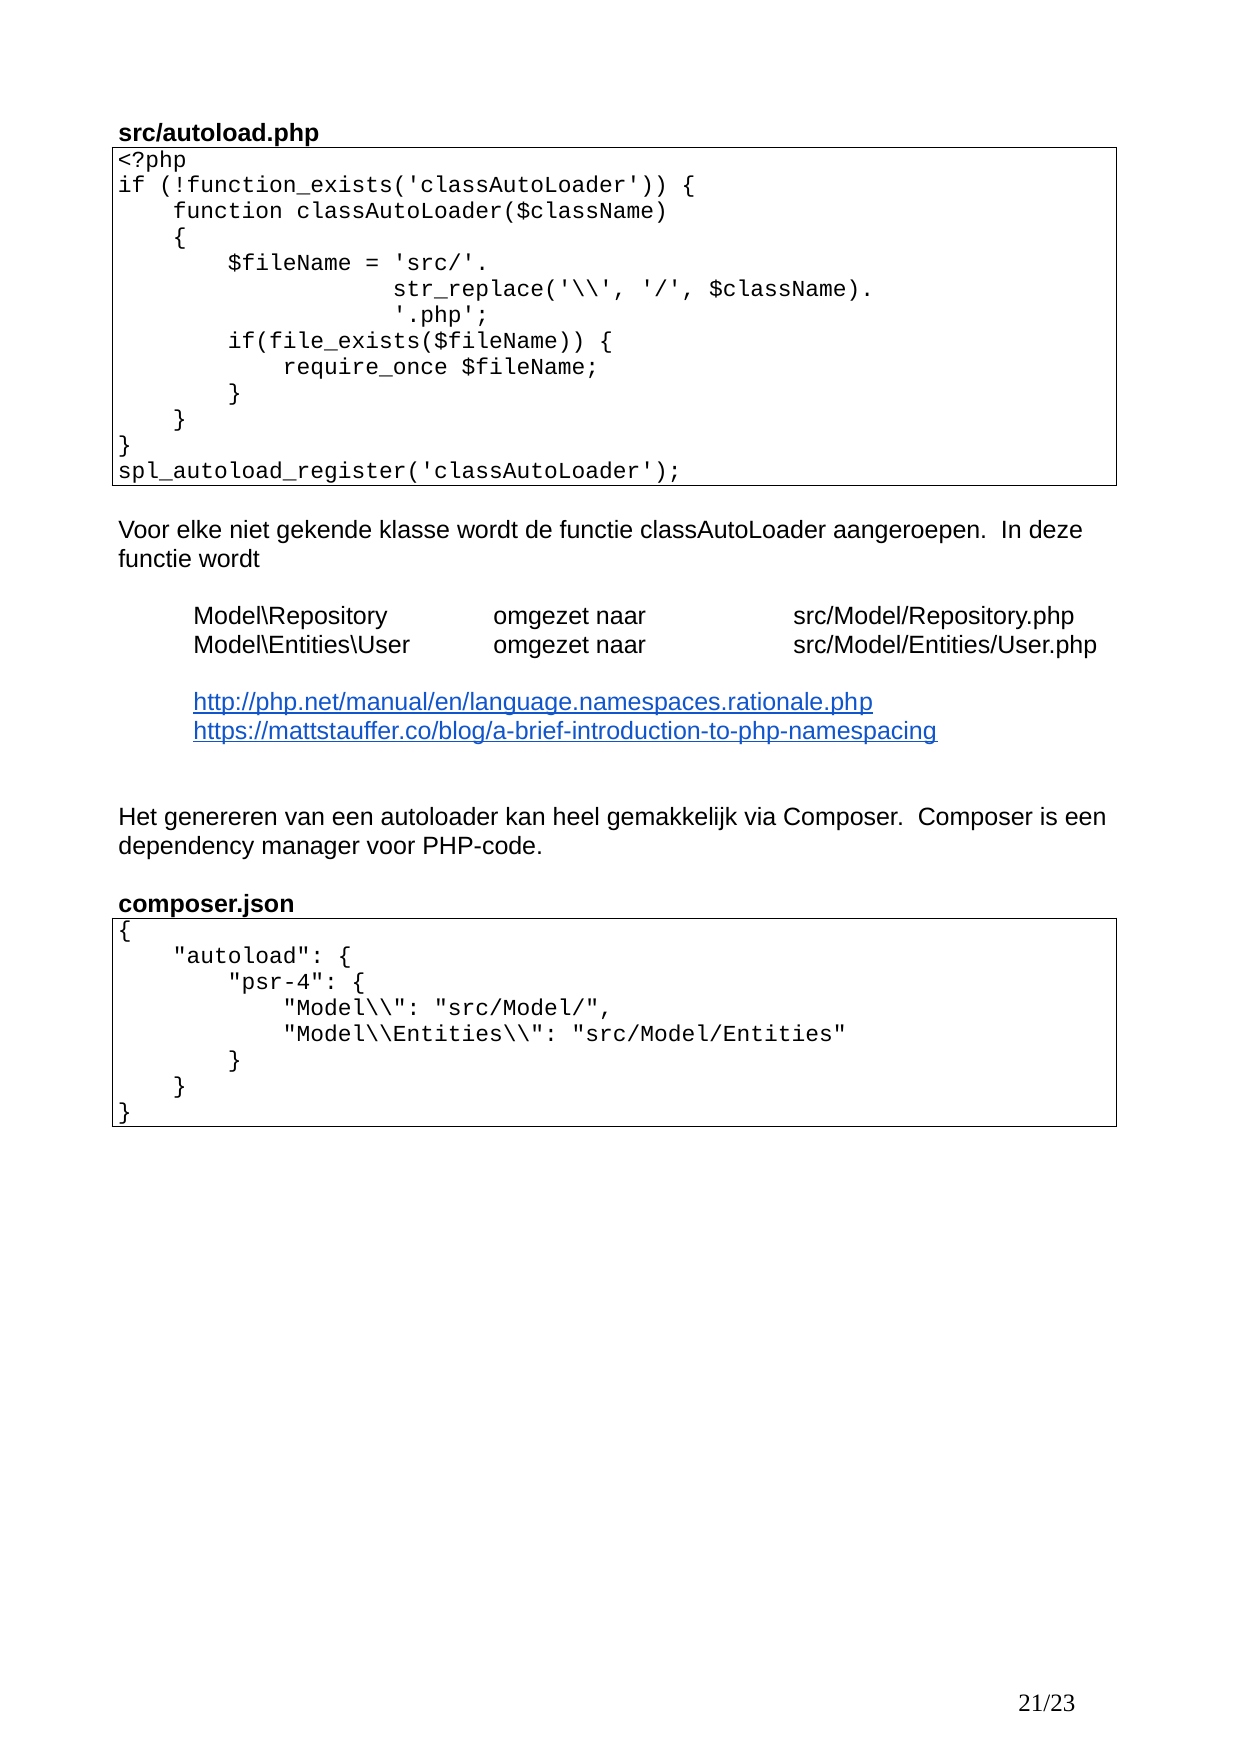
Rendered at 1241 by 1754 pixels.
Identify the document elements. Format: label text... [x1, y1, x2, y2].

text Voor elke niet gekende klasse wordt de functie classAutoLoader aangeroepen. In deze functie wordt [118, 515, 1122, 572]
table_header { "autoload": { "psr-4": { "Model\\": "src/Model/", "Model\\Entities\\": "src/Model/Entities" } } } [113, 919, 1116, 1126]
text composer.json [118, 889, 1122, 917]
text Model\Repository omgezet naar src/Model/Repository.php [118, 601, 1122, 630]
table_header <?php if (!function_exists('classAutoLoader')) { function classAutoLoader($className) { $fileName = 'src/'. str_replace('\\', '/', $className). '.php'; if(file_exists($fileName)) { require_once $fileName; } } } spl_autoload_register('classAutoLoader'); [113, 148, 1116, 485]
text https://mattstauffer.co/blog/a-brief-introduction-to-php-namespacing [118, 716, 1122, 745]
text Model\Entities\User omgezet naar src/Model/Entities/User.php [118, 630, 1122, 659]
text src/autoload.php [118, 118, 1122, 147]
text Het genereren van een autoloader kan heel gemakkelijk via Composer. Composer is een dependency manager voor PHP-code. [118, 802, 1122, 860]
text http://php.net/manual/en/language.namespaces.rationale.php [118, 687, 1122, 716]
